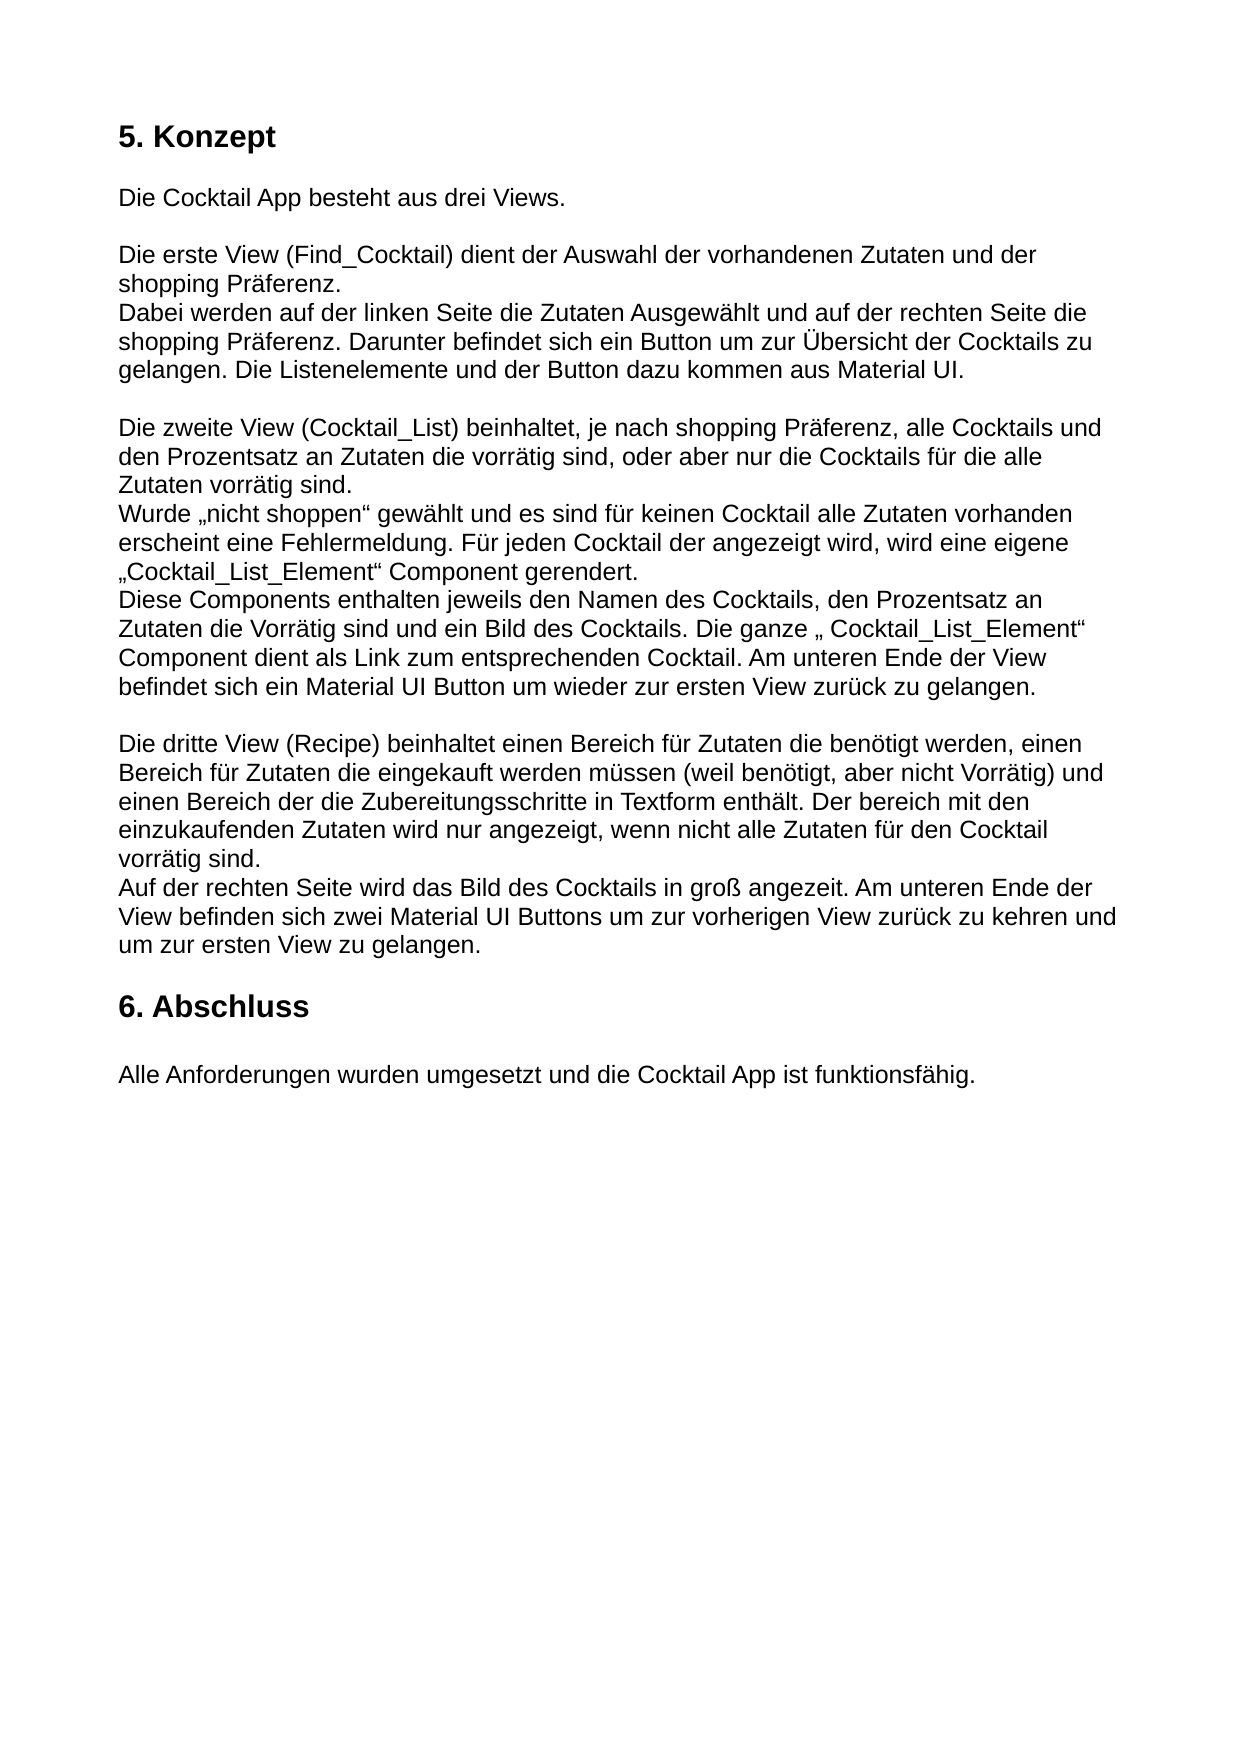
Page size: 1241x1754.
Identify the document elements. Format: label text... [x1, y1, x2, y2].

text Die erste View (Find_Cocktail) dient der Auswahl der vorhandenen Zutaten und der shopping Präferenz. [118, 240, 1122, 298]
text Die Cocktail App besteht aus drei Views. [118, 183, 1122, 212]
text Alle Anforderungen wurden umgesetzt und die Cocktail App ist funktionsfähig. [118, 1060, 1122, 1088]
text Dabei werden auf der linken Seite die Zutaten Ausgewählt und auf der rechten Seite die shopping Präferenz. Darunter befindet sich ein Button um zur Übersicht der Cocktails zu gelangen. Die Listenelemente und der Button dazu kommen aus Material UI. [118, 298, 1122, 384]
text Die dritte View (Recipe) beinhaltet einen Bereich für Zutaten die benötigt werden, einen Bereich für Zutaten die eingekauft werden müssen (weil benötigt, aber nicht Vorrätig) und einen Bereich der die Zubereitungsschritte in Textform enthält. Der bereich mit den einzukaufenden Zutaten wird nur angezeigt, wenn nicht alle Zutaten für den Cocktail vorrätig sind. [118, 729, 1122, 873]
text Die zweite View (Cocktail_List) beinhaltet, je nach shopping Präferenz, alle Cocktails und den Prozentsatz an Zutaten die vorrätig sind, oder aber nur die Cocktails für die alle Zutaten vorrätig sind. [118, 413, 1122, 499]
text Auf der rechten Seite wird das Bild des Cocktails in groß angezeit. Am unteren Ende der View befinden sich zwei Material UI Buttons um zur vorherigen View zurück zu kehren und um zur ersten View zu gelangen. [118, 873, 1122, 959]
text 5. Konzept [118, 118, 1122, 154]
text Wurde „nicht shoppen“ gewählt und es sind für keinen Cocktail alle Zutaten vorhanden erscheint eine Fehlermeldung. Für jeden Cocktail der angezeigt wird, wird eine eigene „Cocktail_List_Element“ Component gerendert. [118, 499, 1122, 585]
text Diese Components enthalten jeweils den Namen des Cocktails, den Prozentsatz an Zutaten die Vorrätig sind und ein Bild des Cocktails. Die ganze „ Cocktail_List_Element“ Component dient als Link zum entsprechenden Cocktail. Am unteren Ende der View befindet sich ein Material UI Button um wieder zur ersten View zurück zu gelangen. [118, 585, 1122, 700]
text 6. Abschluss [118, 988, 1122, 1024]
